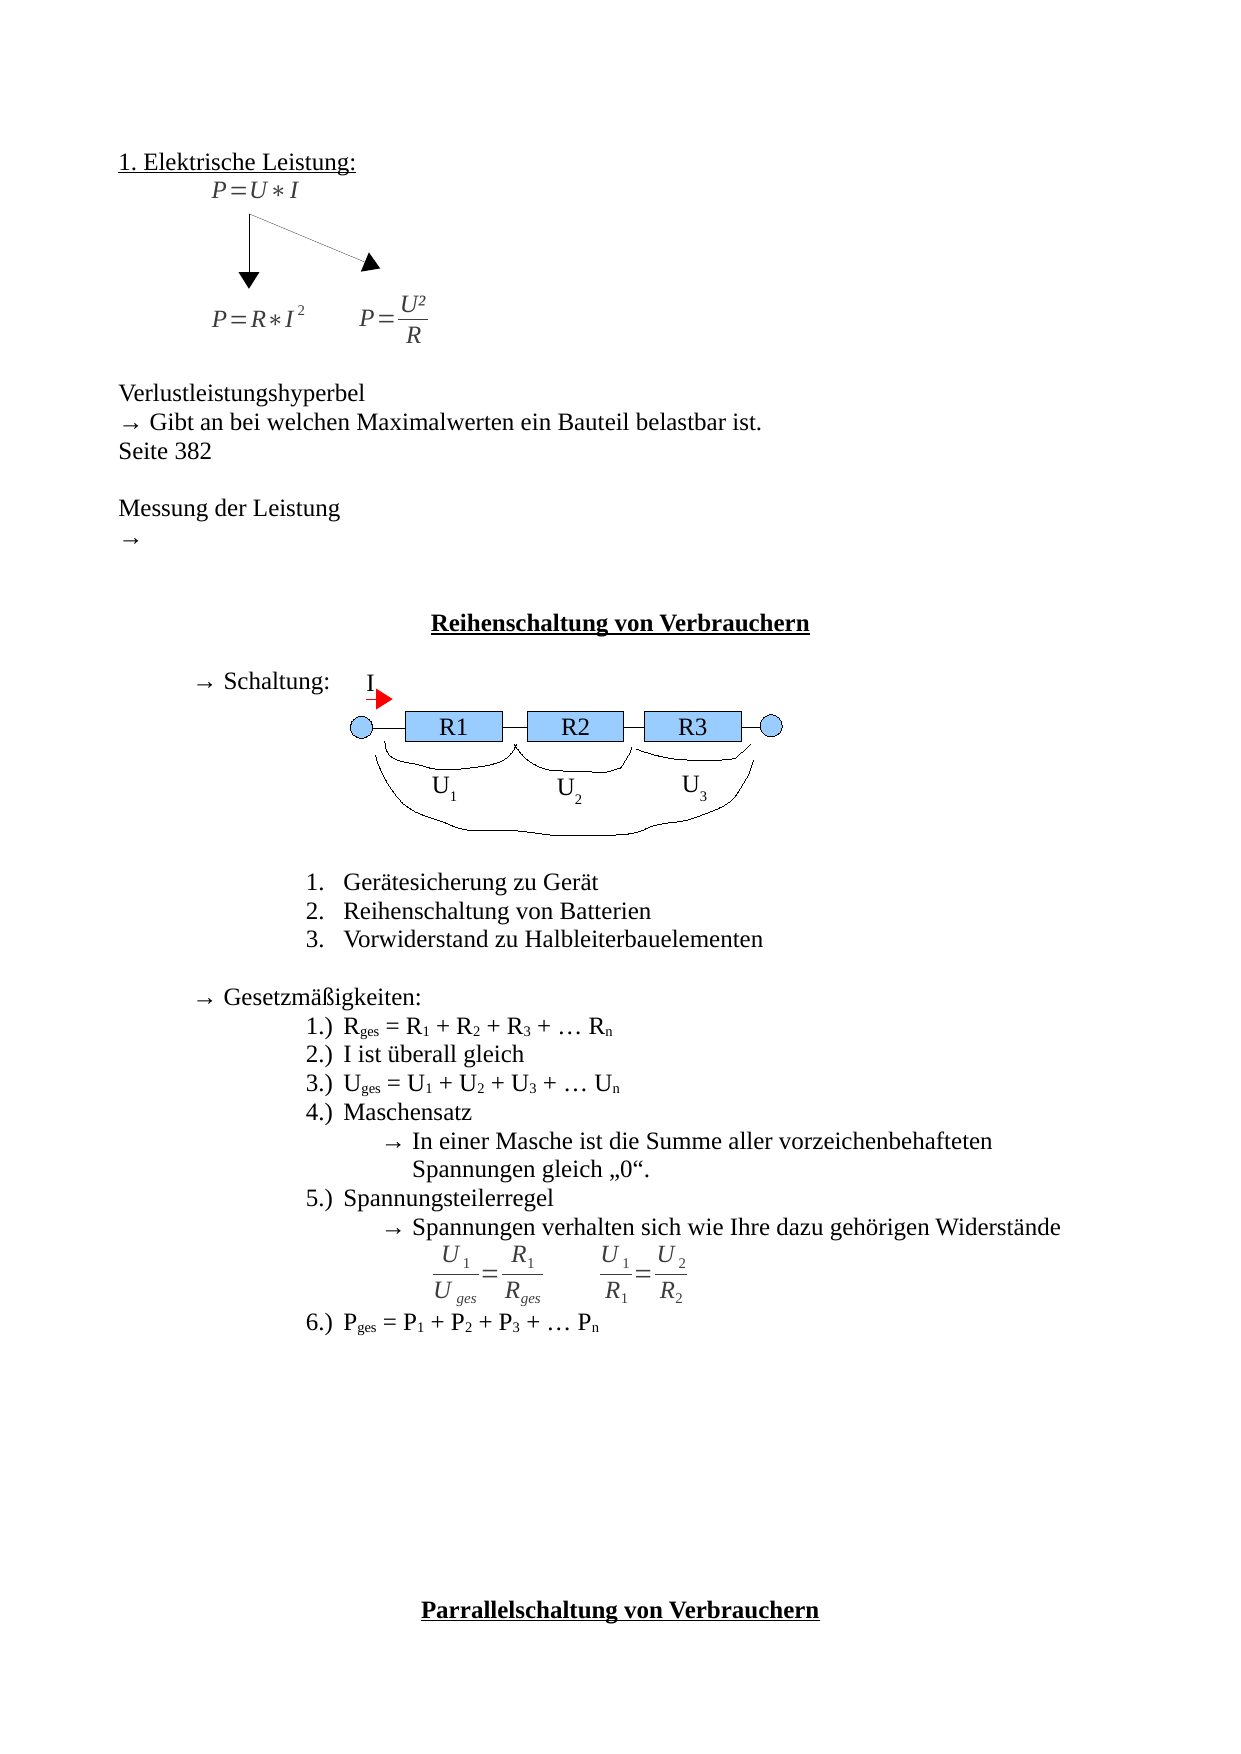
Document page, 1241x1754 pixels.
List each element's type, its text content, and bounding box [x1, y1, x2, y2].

text Verlustleistungshyperbel [118, 378, 1122, 407]
list → In einer Masche ist die Summe aller vorzeichenbehafteten [343, 1126, 1122, 1154]
list Spannungsteilerregel [306, 1183, 1122, 1212]
text → Gesetzmäßigkeiten: [118, 982, 1122, 1011]
list Gerätesicherung zu Gerät [306, 867, 1122, 896]
text Parrallelschaltung von Verbrauchern [118, 1595, 1122, 1623]
list Reihenschaltung von Batterien [306, 896, 1122, 924]
list I ist überall gleich [306, 1039, 1122, 1068]
text → Gibt an bei welchen Maximalwerten ein Bauteil belastbar ist. [118, 407, 1122, 436]
text Messung der Leistung [118, 493, 1122, 522]
list Maschensatz [306, 1097, 1122, 1126]
list Rges = R1 + R2 + R3 + … Rn [306, 1011, 1122, 1039]
text 1. Elektrische Leistung: [118, 147, 1122, 176]
text Seite 382 [118, 436, 1122, 464]
list Pges = P1 + P2 + P3 + … Pn [306, 1307, 1122, 1336]
list Spannungen gleich „0“. [343, 1154, 1122, 1183]
text → [118, 522, 1122, 551]
list Uges = U1 + U2 + U3 + … Un [306, 1068, 1122, 1097]
list Vorwiderstand zu Halbleiterbauelementen [306, 924, 1122, 953]
list → Spannungen verhalten sich wie Ihre dazu gehörigen Widerstände [343, 1212, 1122, 1241]
text Reihenschaltung von Verbrauchern [118, 608, 1122, 637]
text → Schaltung: [118, 666, 1122, 694]
